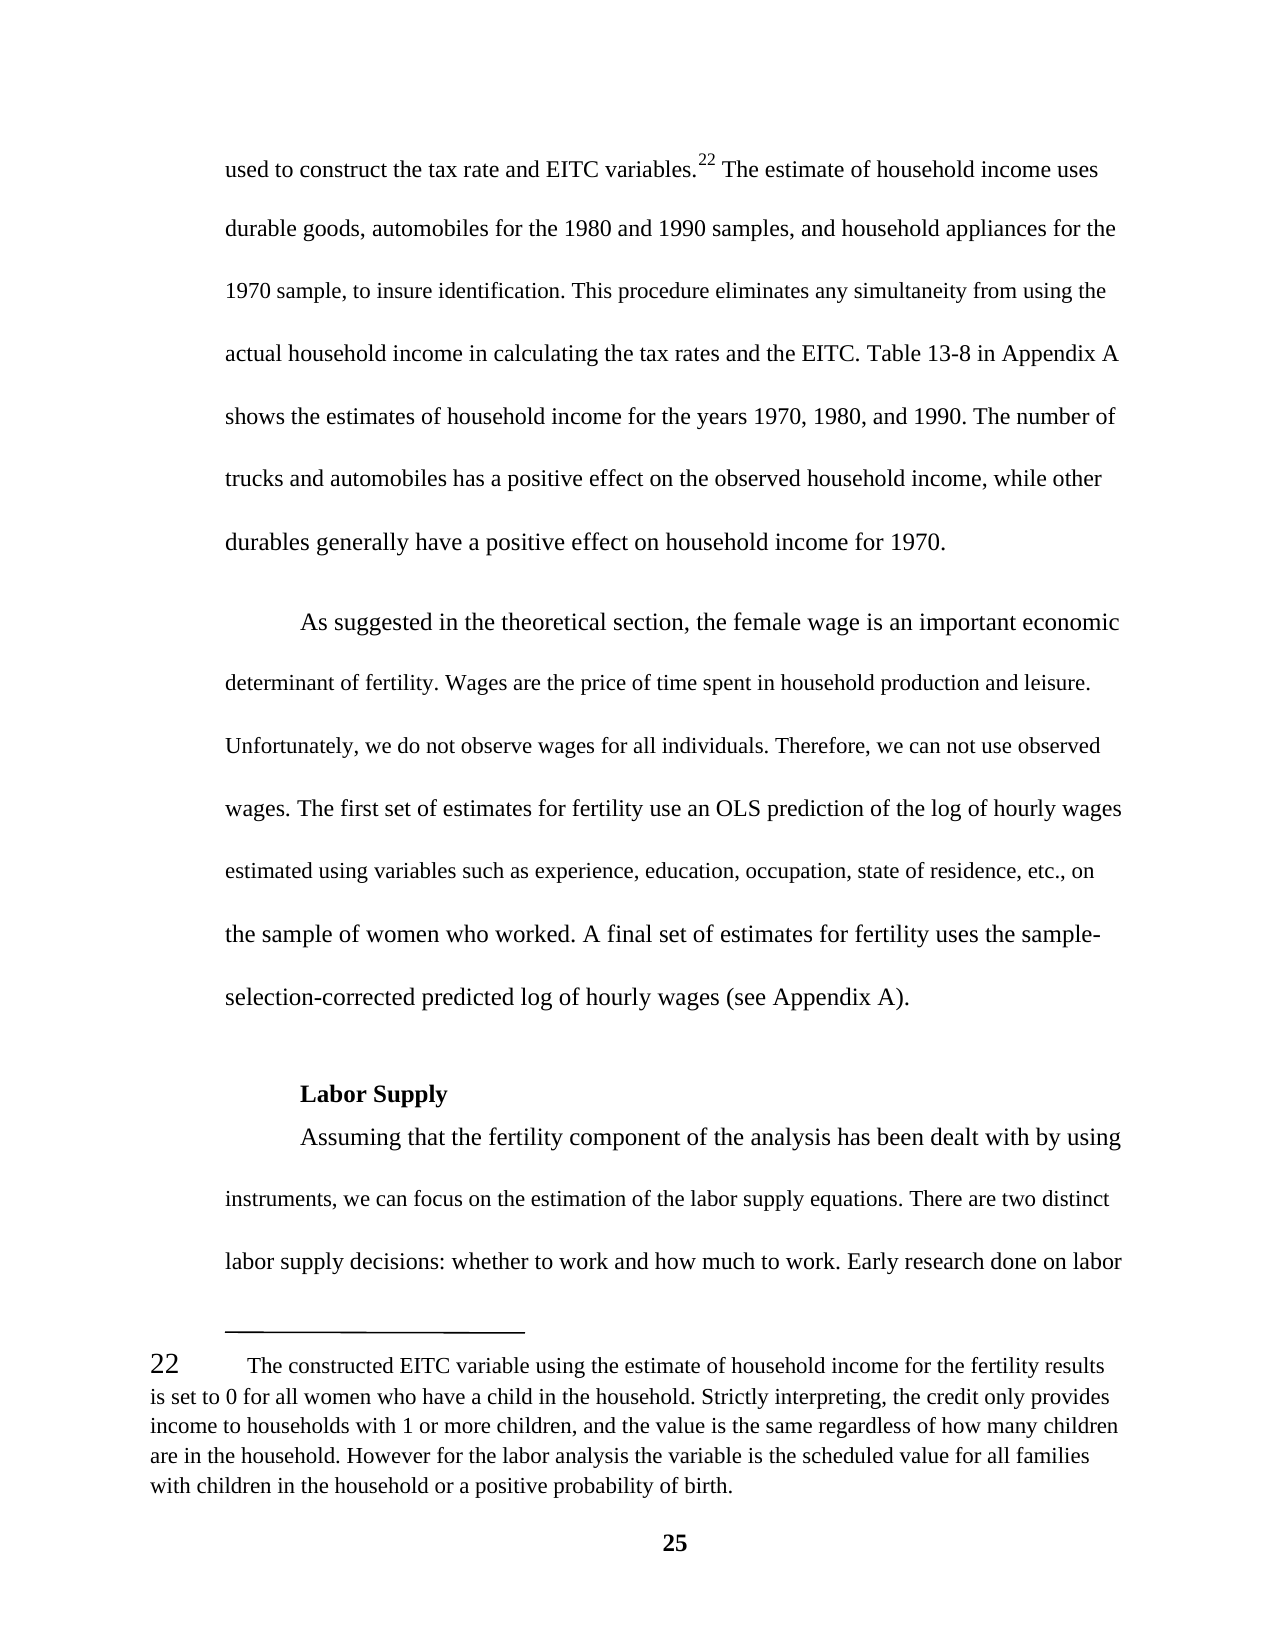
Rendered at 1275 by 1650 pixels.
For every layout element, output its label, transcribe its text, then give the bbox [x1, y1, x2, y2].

text As suggested in the theoretical section, the female wage is an important economic [300, 607, 1125, 635]
text durables generally have a positive effect on household income for 1970. [225, 527, 1125, 556]
text determinant of fertility. Wages are the price of time spent in household production and leisure. [225, 669, 1125, 696]
text shows the estimates of household income for the years 1970, 1980, and 1990. The number of [225, 402, 1125, 429]
text Unfortunately, we do not observe wages for all individuals. Therefore, we can not use observed [225, 732, 1125, 758]
text used to construct the tax rate and EITC variables.22 The estimate of household income uses [225, 149, 1125, 184]
text selection-corrected predicted log of hourly wages (see Appendix A). [225, 982, 1125, 1011]
text Labor Supply [300, 1079, 1125, 1107]
text wages. The first set of estimates for fertility use an OLS prediction of the log of hourly wages [225, 794, 1125, 822]
text trucks and automobiles has a positive effect on the observed household income, while other [225, 464, 1125, 492]
text estimated using variables such as experience, education, occupation, state of residence, etc., on [225, 857, 1125, 883]
list The constructed EITC variable using the estimate of household income for the fertility results is set to 0 for all women who have a child in the household. Strictly interpreting, the credit only provides income to households with 1 or more children, and the value is the same regardless of how many children are in the household. However for the labor analysis the variable is the scheduled value for all families with children in the household or a positive probability of birth. [150, 1346, 1125, 1498]
text labor supply decisions: whether to work and how much to work. Early research done on labor [225, 1247, 1125, 1275]
text instruments, we can focus on the estimation of the labor supply equations. There are two distinct [225, 1185, 1125, 1211]
text 25 [662, 1528, 1125, 1557]
text durable goods, automobiles for the 1980 and 1990 samples, and household appliances for the [225, 214, 1125, 242]
text 1970 sample, to insure identification. This procedure eliminates any simultaneity from using the [225, 277, 1125, 303]
text actual household income in calculating the tax rates and the EITC. Table 13-8 in Appendix A [225, 339, 1125, 367]
text the sample of women who worked. A final set of estimates for fertility uses the sample- [225, 919, 1125, 948]
text Assuming that the fertility component of the analysis has been dealt with by using [300, 1122, 1125, 1151]
